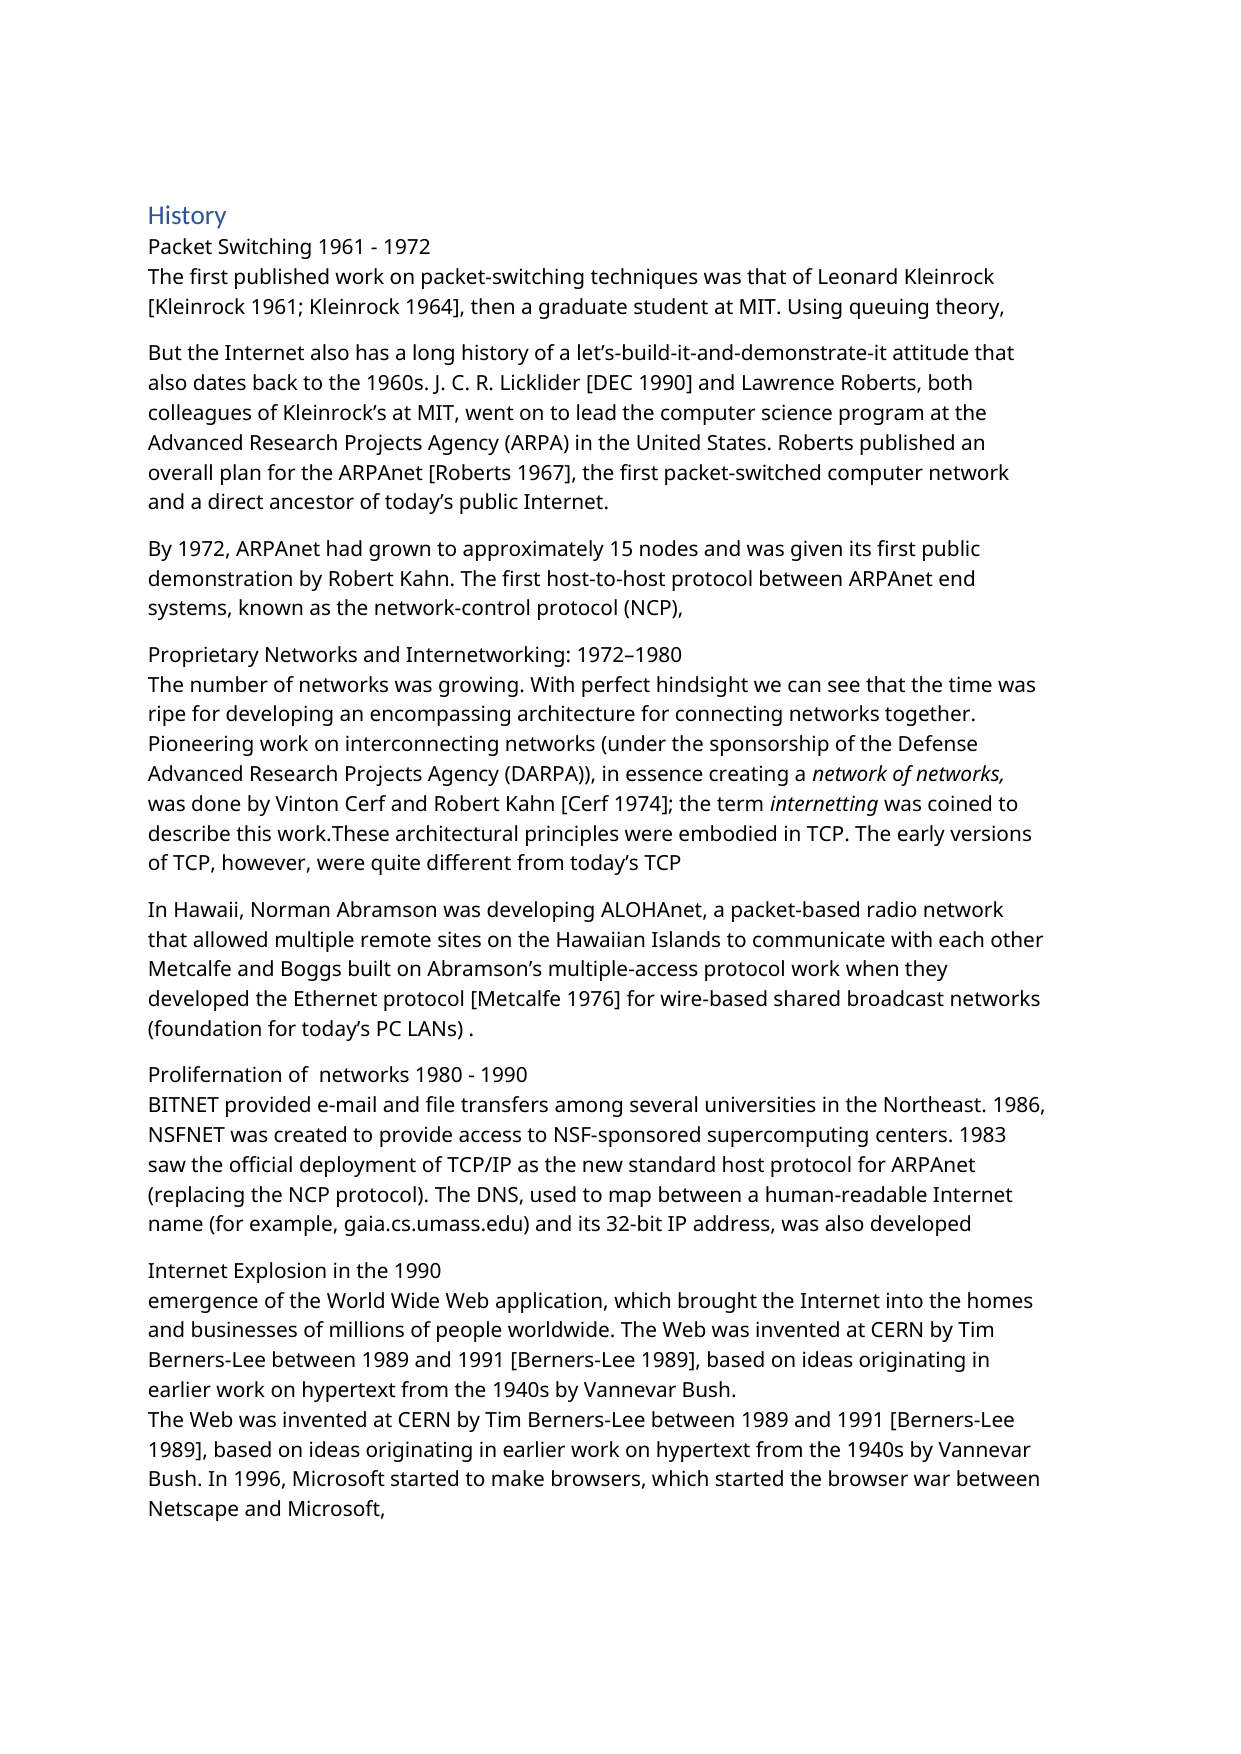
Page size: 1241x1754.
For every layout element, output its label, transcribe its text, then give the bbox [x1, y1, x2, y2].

text In Hawaii, Norman Abramson was developing ALOHAnet, a packet-based radio network that allowed multiple remote sites on the Hawaiian Islands to communicate with each other Metcalfe and Boggs built on Abramson’s multiple-access protocol work when they developed the Ethernet protocol [Metcalfe 1976] for wire-based shared broadcast networks (foundation for today’s PC LANs) . [148, 895, 1048, 1042]
subtitle History [148, 198, 1048, 231]
text By 1972, ARPAnet had grown to approximately 15 nodes and was given its first public demonstration by Robert Kahn. The first host-to-host protocol between ARPAnet end systems, known as the network-control protocol (NCP), [148, 534, 1048, 622]
text Prolifernation of networks 1980 - 1990 BITNET provided e-mail and file transfers among several universities in the Northeast. 1986, NSFNET was created to provide access to NSF-sponsored supercomputing centers. 1983 saw the official deployment of TCP/IP as the new standard host protocol for ARPAnet (replacing the NCP protocol). The DNS, used to map between a human-readable Internet name (for example, gaia.cs.umass.edu) and its 32-bit IP address, was also developed [148, 1061, 1048, 1238]
text Internet Explosion in the 1990 emergence of the World Wide Web application, which brought the Internet into the homes and businesses of millions of people worldwide. The Web was invented at CERN by Tim Berners-Lee between 1989 and 1991 [Berners-Lee 1989], based on ideas originating in earlier work on hypertext from the 1940s by Vannevar Bush. The Web was invented at CERN by Tim Berners-Lee between 1989 and 1991 [Berners-Lee 1989], based on ideas originating in earlier work on hypertext from the 1940s by Vannevar Bush. In 1996, Microsoft started to make browsers, which started the browser war between Netscape and Microsoft, [148, 1256, 1048, 1523]
text Packet Switching 1961 - 1972 The first published work on packet-switching techniques was that of Leonard Kleinrock [Kleinrock 1961; Kleinrock 1964], then a graduate student at MIT. Using queuing theory, [148, 232, 1048, 320]
text But the Internet also has a long history of a let’s-build-it-and-demonstrate-it attitude that also dates back to the 1960s. J. C. R. Licklider [DEC 1990] and Lawrence Roberts, both colleagues of Kleinrock’s at MIT, went on to lead the computer science program at the Advanced Research Projects Agency (ARPA) in the United States. Roberts published an overall plan for the ARPAnet [Roberts 1967], the first packet-switched computer network and a direct ancestor of today’s public Internet. [148, 338, 1048, 516]
text Proprietary Networks and Internetworking: 1972–1980 The number of networks was growing. With perfect hindsight we can see that the time was ripe for developing an encompassing architecture for connecting networks together. Pioneering work on interconnecting networks (under the sponsorship of the Defense Advanced Research Projects Agency (DARPA)), in essence creating a network of networks, was done by Vinton Cerf and Robert Kahn [Cerf 1974]; the term internetting was coined to describe this work.These architectural principles were embodied in TCP. The early versions of TCP, however, were quite different from today’s TCP [148, 640, 1048, 877]
